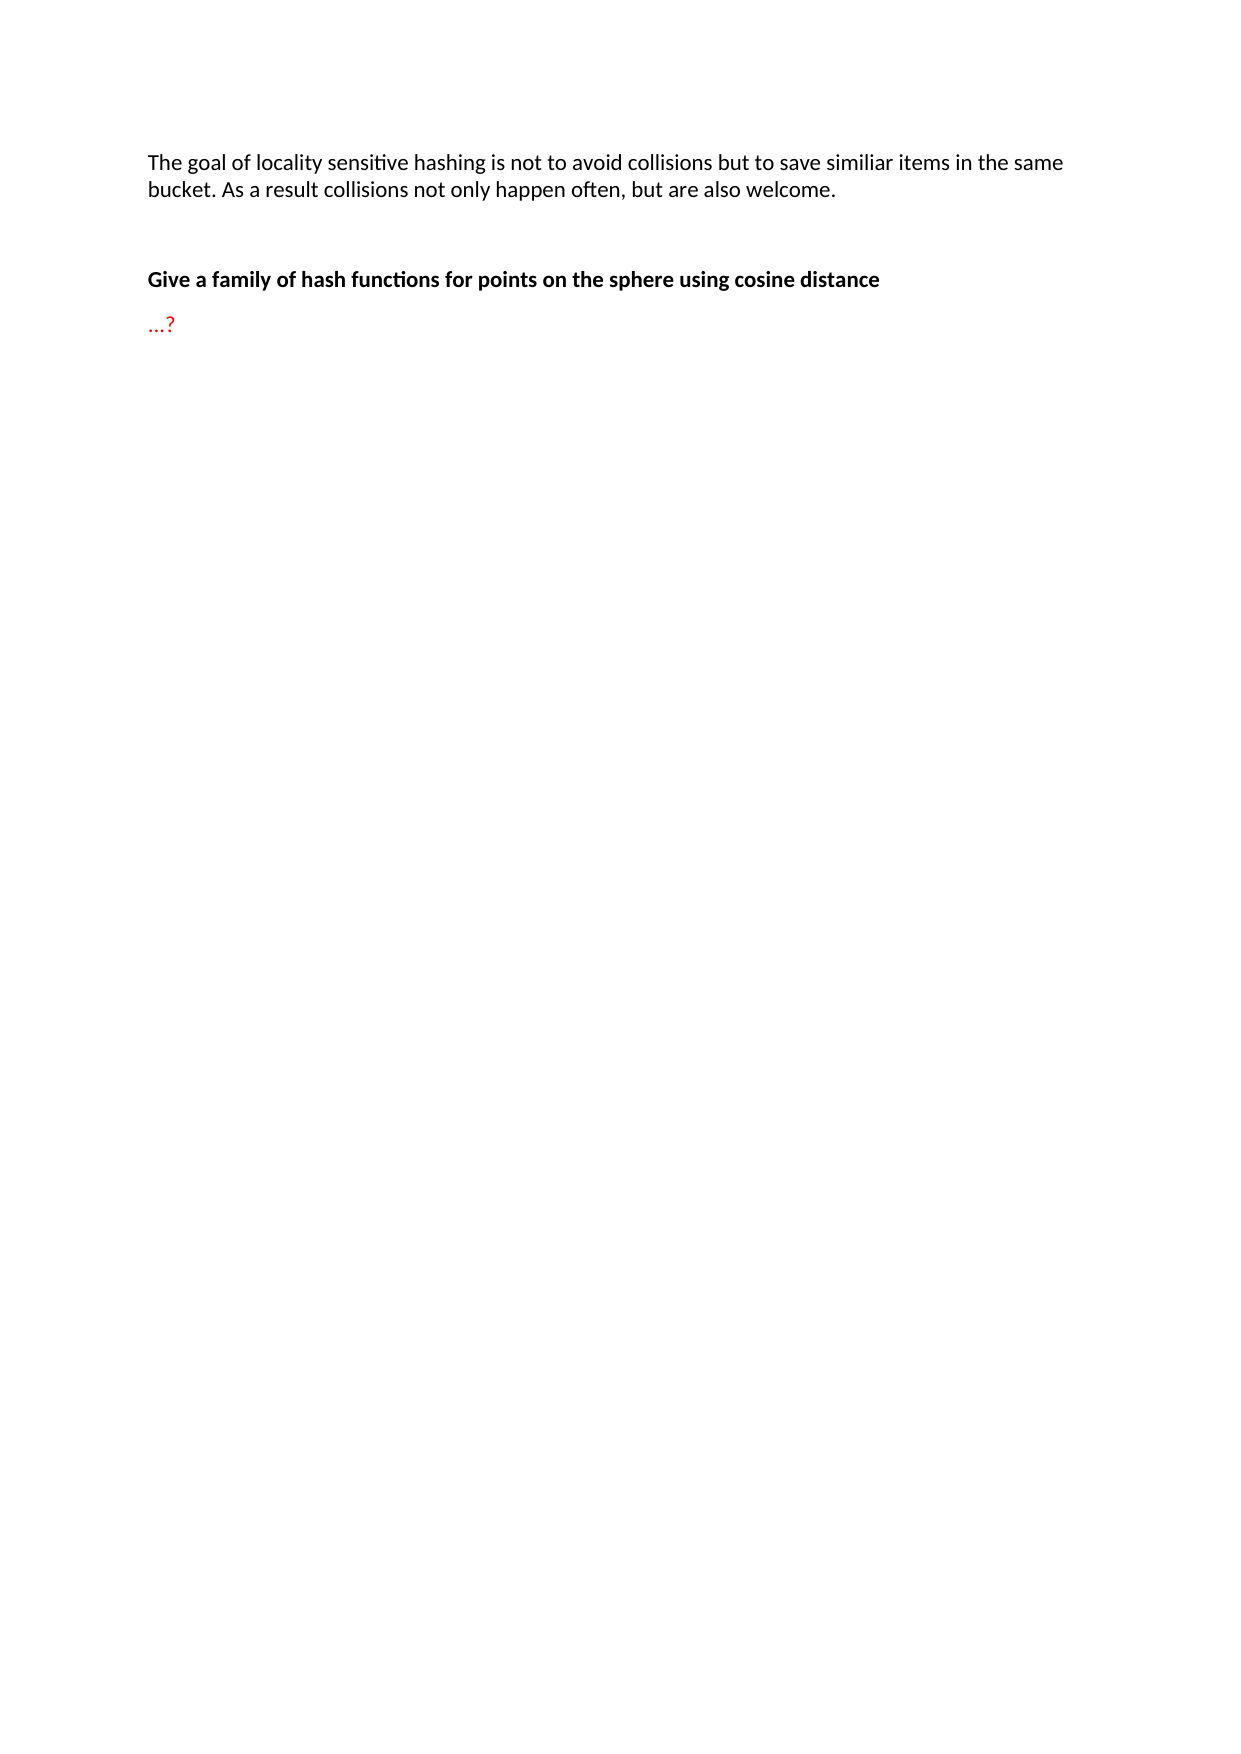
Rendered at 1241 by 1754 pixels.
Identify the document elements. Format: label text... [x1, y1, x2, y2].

text Give a family of hash functions for points on the sphere using cosine distance [148, 265, 1093, 293]
text The goal of locality sensitive hashing is not to avoid collisions but to save similiar items in the same bucket. As a result collisions not only happen often, but are also welcome. [148, 148, 1093, 204]
text ...? [148, 310, 1093, 338]
